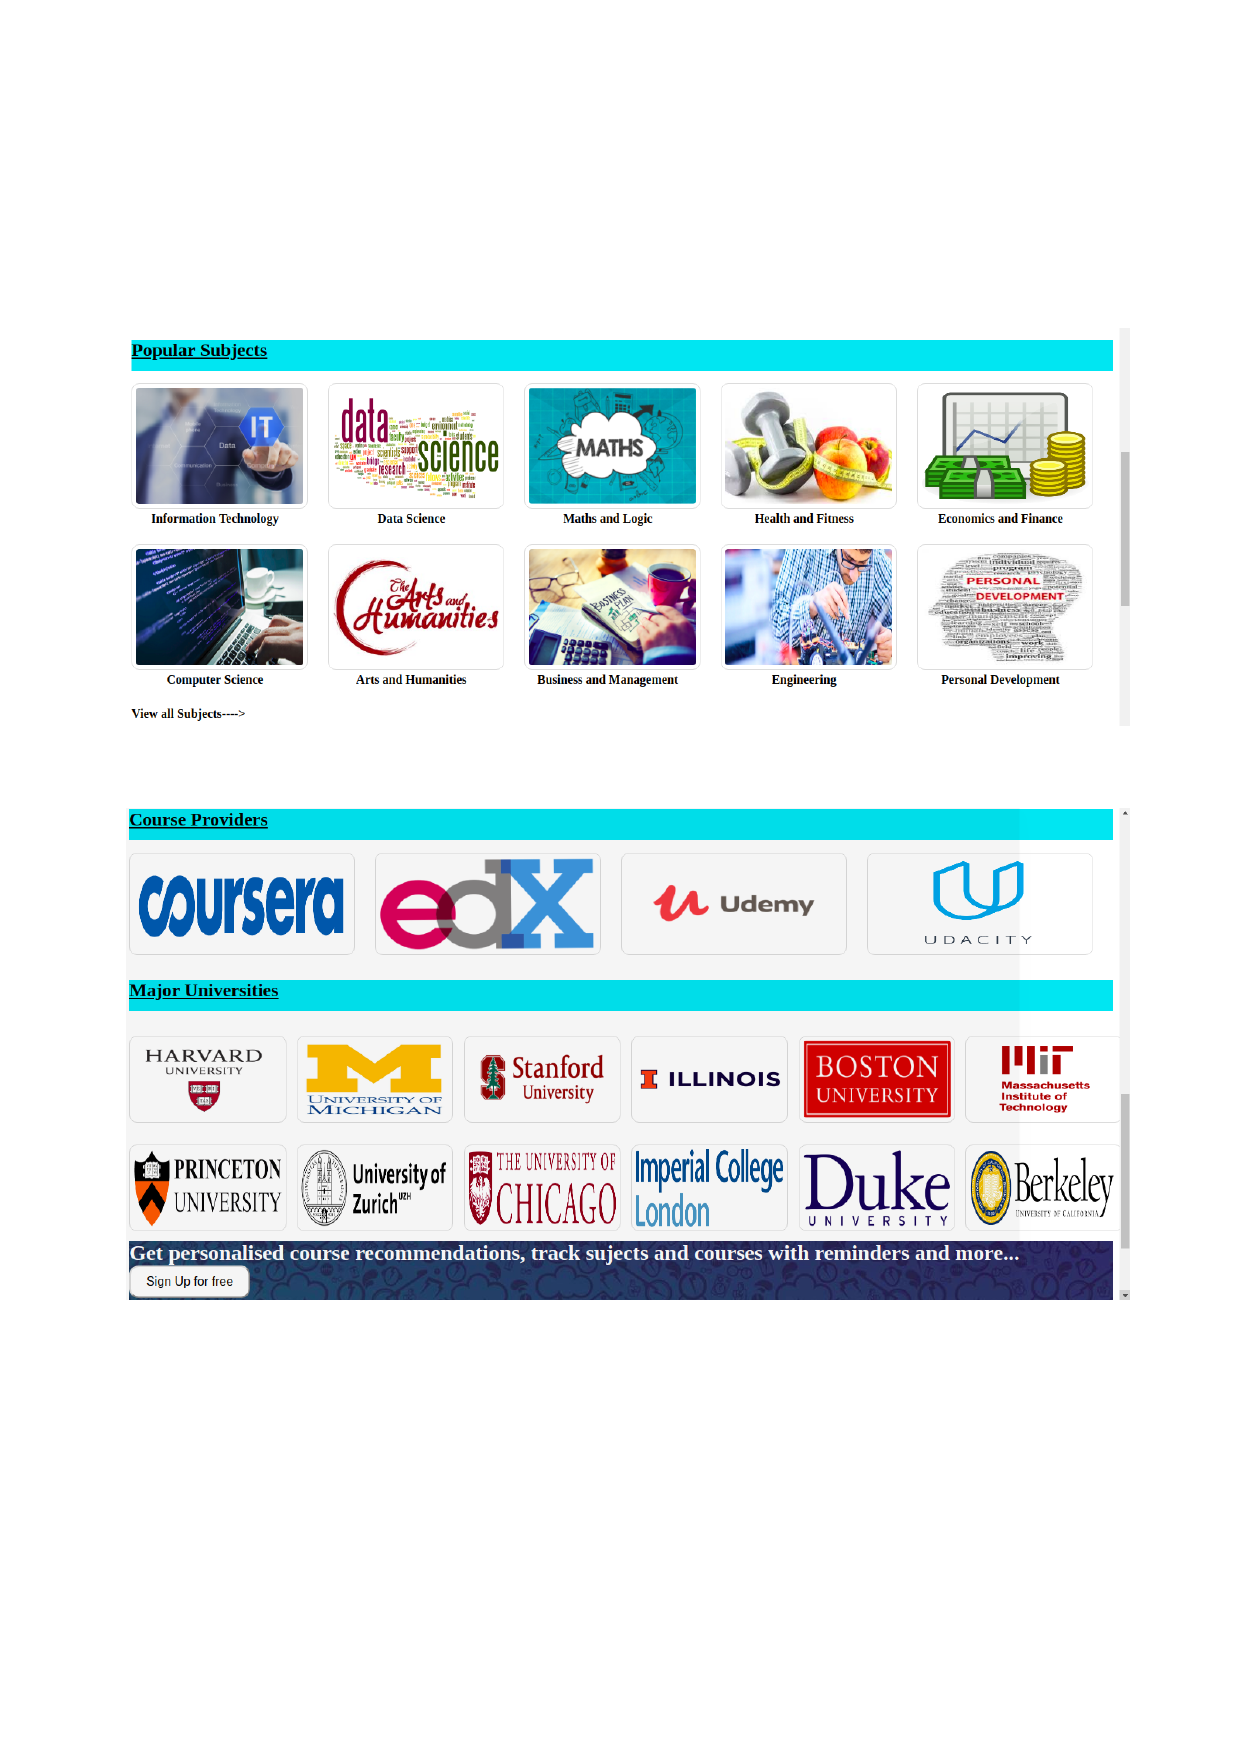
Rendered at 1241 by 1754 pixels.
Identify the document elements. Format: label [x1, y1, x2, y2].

picture [126, 808, 1130, 1300]
picture [126, 328, 1130, 726]
